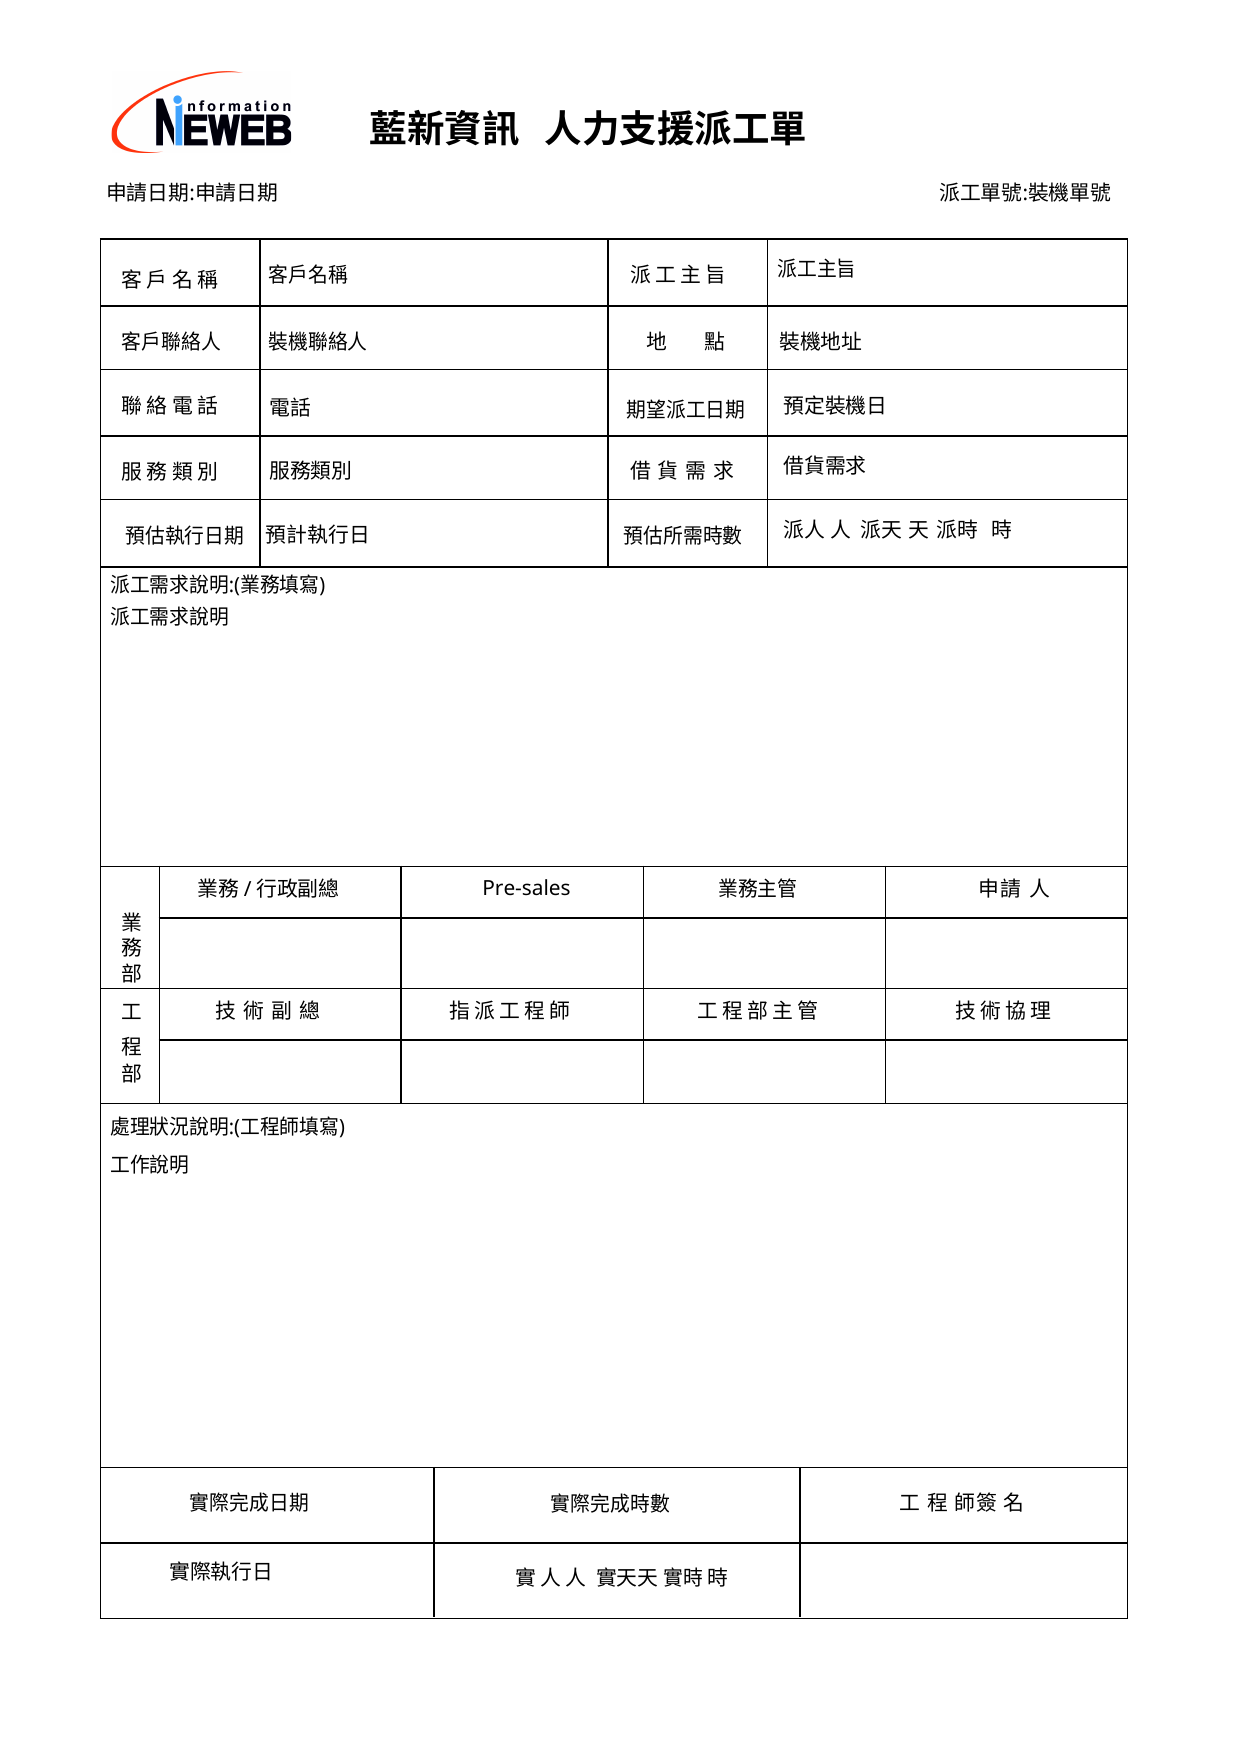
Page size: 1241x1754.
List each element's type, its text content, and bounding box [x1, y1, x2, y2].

table_cell 實際完成日期 [101, 1468, 433, 1542]
table_cell [644, 1041, 885, 1102]
table_cell 預估執行日期 [101, 500, 259, 566]
table_cell 預估所需時數 [609, 500, 767, 566]
table_cell 實際執行日 [101, 1544, 433, 1617]
table_cell 服 務 類 別 [101, 437, 259, 498]
picture [111, 71, 292, 153]
table_cell 申請 人 [886, 867, 1127, 917]
table_header 客 戶 名 稱 [101, 240, 259, 305]
table_cell 處理狀況說明:(工程師填寫) 工作說明 [101, 1104, 1127, 1467]
table_cell [402, 1041, 643, 1102]
text [62, 98, 111, 153]
table_cell Pre-sales [402, 867, 643, 917]
table_cell 借貨需求 [768, 437, 1127, 498]
table_cell 派人 人 派天 天 派時 時 [768, 500, 1127, 566]
table_header 申請日期:申請日期 派工單號:裝機單號 [63, 165, 1140, 219]
table_cell 工 程 師簽 名 [801, 1468, 1127, 1542]
table_cell [644, 919, 885, 987]
table_cell 工 程部 [101, 989, 159, 1102]
table_cell 派工需求說明:(業務填寫) 派工需求說明 [101, 568, 1127, 866]
table_cell [886, 919, 1127, 987]
table_cell 服務類別 [261, 437, 607, 498]
table_cell [160, 1041, 400, 1102]
table_cell 裝機聯絡人 [261, 307, 607, 368]
table_cell [886, 1041, 1127, 1102]
table_cell 客戶聯絡人 [101, 307, 259, 368]
table_cell 借 貨 需 求 [609, 437, 767, 498]
table_cell 業務 / 行政副總 [160, 867, 400, 917]
table_header 客戶名稱 [261, 240, 607, 305]
table_cell [801, 1544, 1127, 1617]
table_cell 技 術 協 理 [886, 989, 1127, 1039]
table_cell 指 派 工 程 師 [402, 989, 643, 1039]
table_cell 地 點 [609, 307, 767, 368]
table_cell 期望派工日期 [609, 370, 767, 435]
table_cell 預定裝機日 [768, 370, 1127, 435]
table_header 派 工 主 旨 [609, 240, 767, 305]
table_cell 實際完成時數 [435, 1468, 799, 1542]
table_header 派工主旨 [768, 240, 1127, 305]
table_cell [402, 919, 643, 987]
table_cell 電話 [261, 370, 607, 435]
table_cell 裝機地址 [768, 307, 1127, 368]
table_cell 聯 絡 電 話 [101, 370, 259, 435]
table_cell 技 術 副 總 [160, 989, 400, 1039]
text 藍新資訊 人力支援派工單 [292, 98, 1140, 153]
table_cell [160, 919, 400, 987]
table_cell 實人人 實天天 實時 時 [435, 1544, 799, 1617]
table_cell 業務主管 [644, 867, 885, 917]
table_cell 工 程 部 主 管 [644, 989, 885, 1039]
table_cell 業務部 [101, 867, 159, 987]
table_cell 預計執行日 [261, 500, 607, 566]
